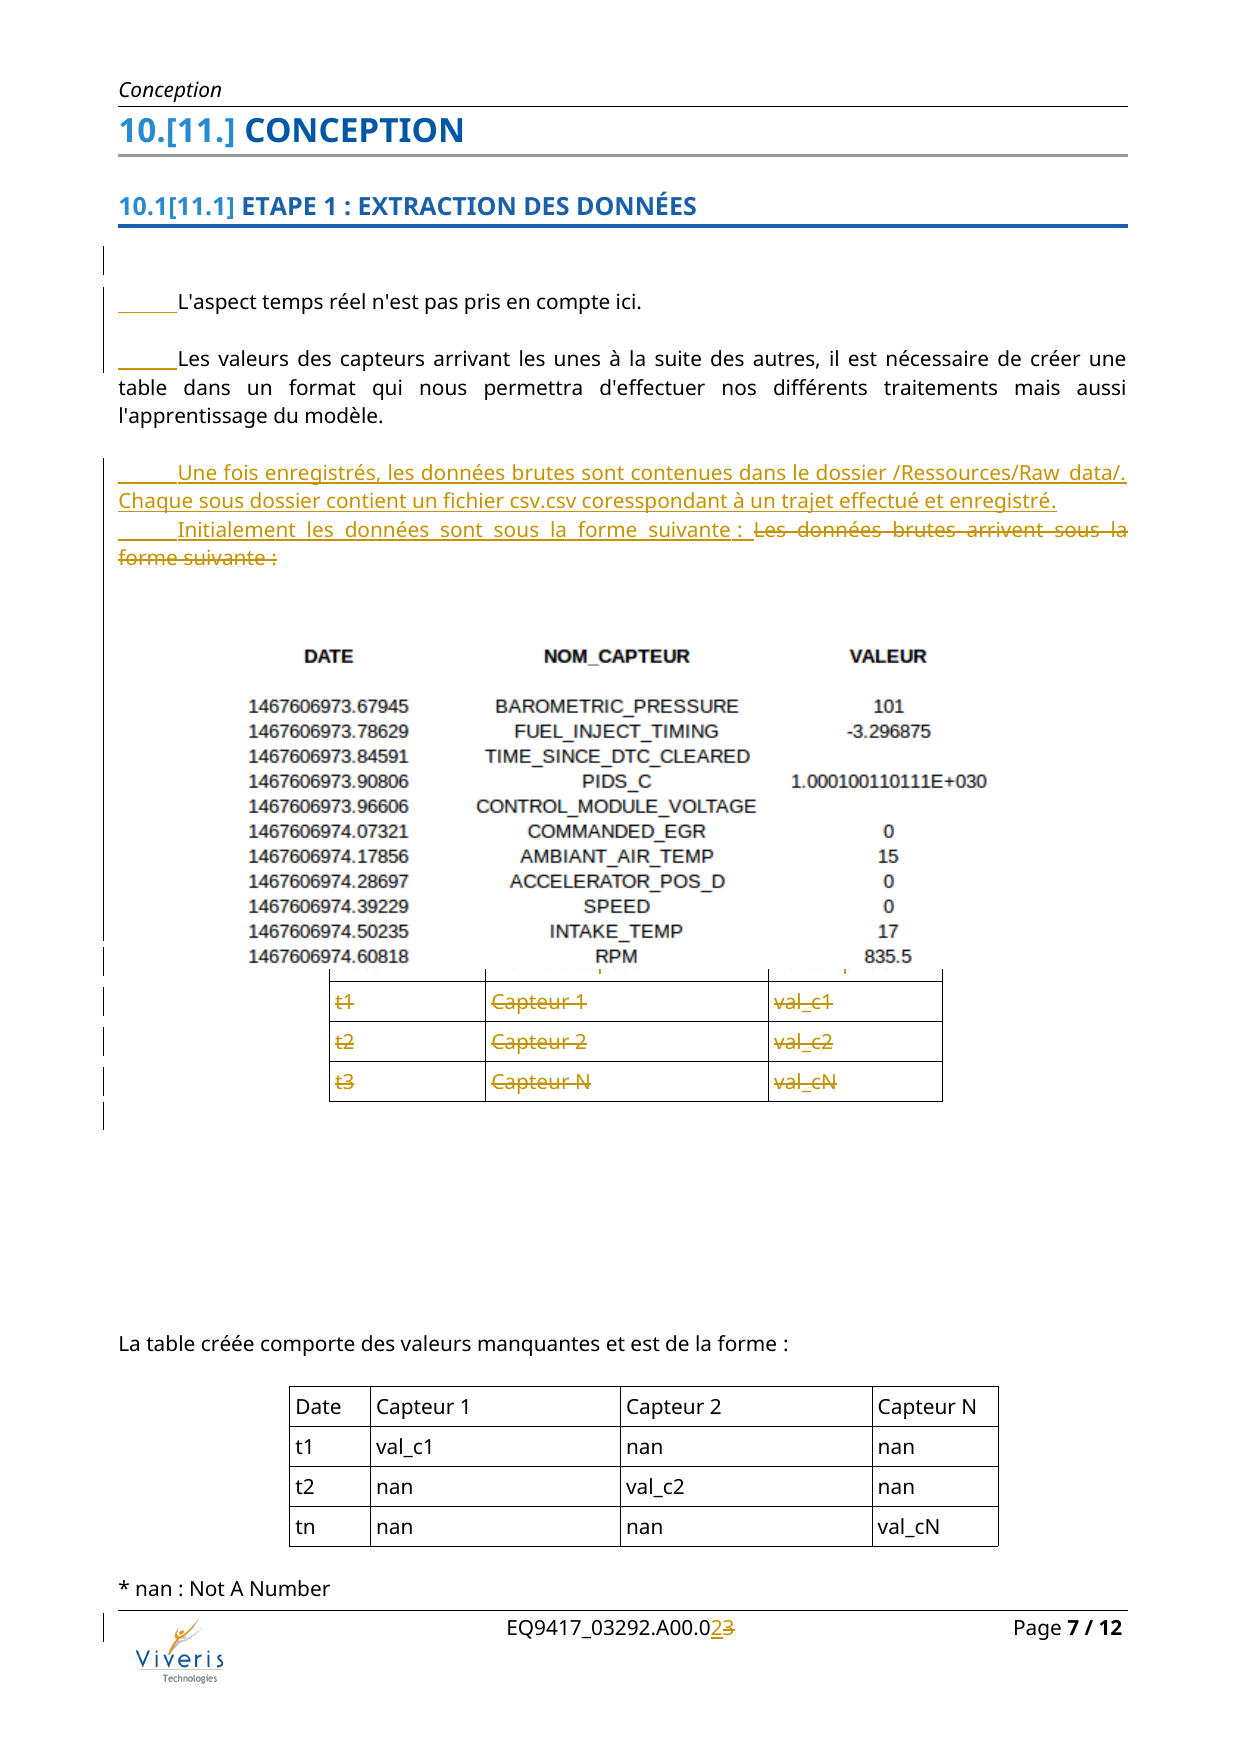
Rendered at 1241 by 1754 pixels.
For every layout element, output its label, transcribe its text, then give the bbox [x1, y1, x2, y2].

table_cell nan [371, 1467, 620, 1506]
table_cell tn [290, 1507, 370, 1546]
text L'aspect temps réel n'est pas pris en compte ici. [118, 287, 1128, 316]
text Une fois enregistrés, les données brutes sont contenues dans le dossier /Ressources/Raw_data/. Chaque sous dossier contient un fichier csv.csv coresspondant à un trajet effectué et enregistré. [118, 458, 1128, 515]
table_cell nan [371, 1507, 620, 1546]
table_cell val_c2 [621, 1467, 872, 1506]
picture [120, 1613, 238, 1687]
subtitle CONCEPTION [118, 107, 1128, 154]
table_cell val_cN [873, 1507, 998, 1546]
table_cell val_c1 [371, 1427, 620, 1466]
table_cell t2 [290, 1467, 370, 1506]
picture [242, 641, 997, 969]
table_cell nan [873, 1467, 998, 1506]
table_cell nan [621, 1507, 872, 1546]
subtitle Etape 1 : Extraction des données [118, 188, 1128, 224]
text La table créée comporte des valeurs manquantes et est de la forme : [118, 1329, 1128, 1357]
table_cell nan [621, 1427, 872, 1466]
text Les valeurs des capteurs arrivant les unes à la suite des autres, il est nécessaire de créer une table dans un format qui nous permettra d'effectuer nos différents traitements mais aussi l'apprentissage du modèle. [118, 344, 1128, 429]
table_cell t1 [290, 1427, 370, 1466]
table_header Capteur 2 [621, 1387, 872, 1426]
table_cell nan [873, 1427, 998, 1466]
table_header Date [290, 1387, 370, 1426]
text * nan : Not A Number [118, 1574, 1128, 1603]
table_header Capteur N [873, 1387, 998, 1426]
text Initialement les données sont sous la forme suivante : [118, 515, 1128, 572]
table_header Capteur 1 [371, 1387, 620, 1426]
